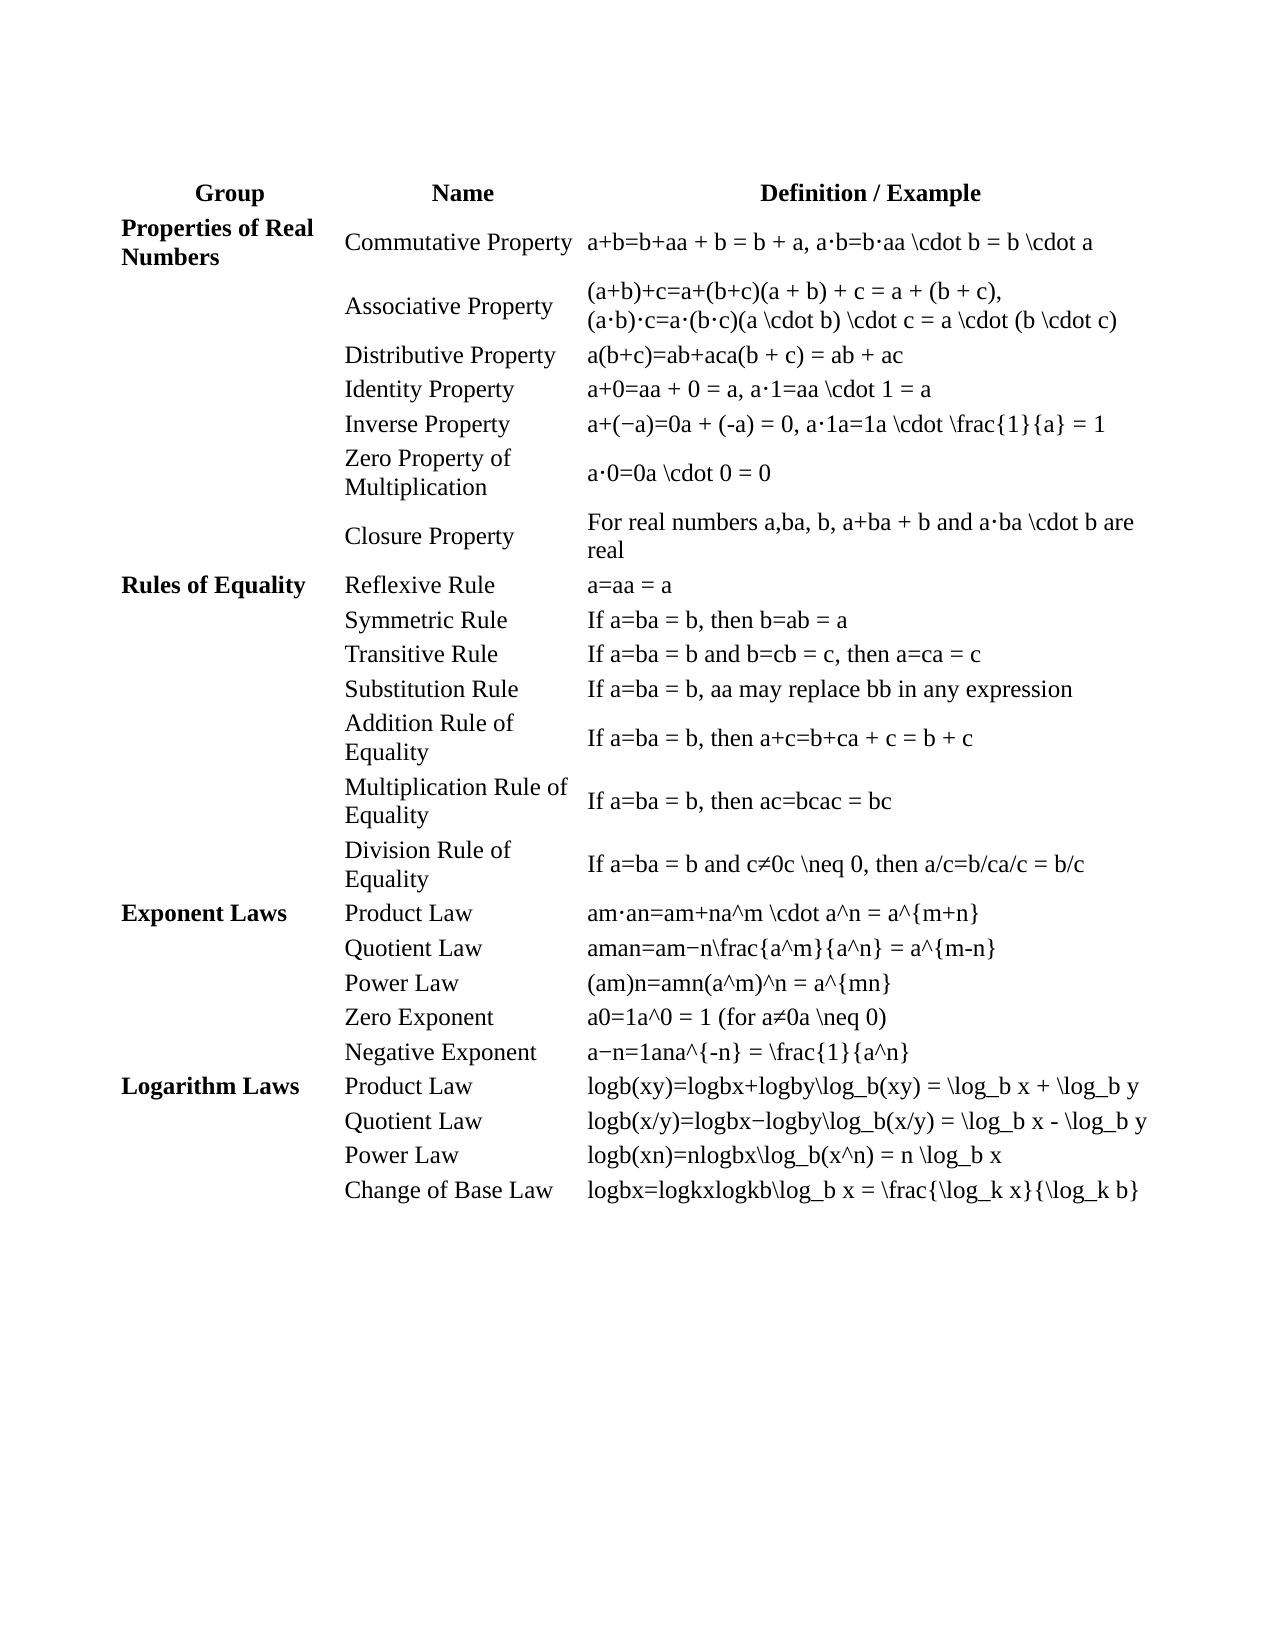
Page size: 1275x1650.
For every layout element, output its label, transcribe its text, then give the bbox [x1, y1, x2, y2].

table_cell a=aa = a [584, 567, 1157, 602]
table_cell [118, 504, 341, 567]
table_cell a+b=b+aa + b = b + a, a⋅b=b⋅aa \cdot b = b \cdot a [584, 210, 1157, 273]
table_cell Reflexive Rule [341, 567, 584, 602]
table_cell Quotient Law [341, 1103, 584, 1138]
table_cell If a=ba = b, then b=ab = a [584, 602, 1157, 636]
table_cell log⁡b(xn)=nlog⁡bx\log_b(x^n) = n \log_b x [584, 1138, 1157, 1172]
table_cell Logarithm Laws [118, 1069, 341, 1103]
table_cell Zero Property of Multiplication [341, 441, 584, 504]
table_cell Addition Rule of Equality [341, 706, 584, 769]
table_cell a+0=aa + 0 = a, a⋅1=aa \cdot 1 = a [584, 371, 1157, 406]
table_cell If a=ba = b and b=cb = c, then a=ca = c [584, 636, 1157, 671]
table_cell Rules of Equality [118, 567, 341, 602]
table_cell [118, 769, 341, 832]
table_cell a0=1a^0 = 1 (for a≠0a \neq 0) [584, 999, 1157, 1034]
table_cell Power Law [341, 1138, 584, 1172]
table_cell [118, 602, 341, 636]
table_cell aman=am−n\frac{a^m}{a^n} = a^{m-n} [584, 930, 1157, 965]
table_cell [118, 706, 341, 769]
table_cell [118, 1034, 341, 1068]
table_cell [118, 406, 341, 441]
table_cell a+(−a)=0a + (-a) = 0, a⋅1a=1a \cdot \frac{1}{a} = 1 [584, 406, 1157, 441]
table_cell Symmetric Rule [341, 602, 584, 636]
table_cell Identity Property [341, 371, 584, 406]
table_cell log⁡b(xy)=log⁡bx+log⁡by\log_b(xy) = \log_b x + \log_b y [584, 1069, 1157, 1103]
table_cell log⁡b(x/y)=log⁡bx−log⁡by\log_b(x/y) = \log_b x - \log_b y [584, 1103, 1157, 1138]
table_cell Transitive Rule [341, 636, 584, 671]
table_cell Substitution Rule [341, 671, 584, 706]
table_cell [118, 965, 341, 999]
table_cell [118, 832, 341, 896]
table_cell Multiplication Rule of Equality [341, 769, 584, 832]
table_cell Change of Base Law [341, 1172, 584, 1207]
table_cell Properties of Real Numbers [118, 210, 341, 273]
table_cell Distributive Property [341, 337, 584, 371]
table_cell Power Law [341, 965, 584, 999]
table_cell a⋅0=0a \cdot 0 = 0 [584, 441, 1157, 504]
table_cell [118, 1172, 341, 1207]
table_header Group [118, 176, 341, 210]
table_header Name [341, 176, 584, 210]
table_cell (am)n=amn(a^m)^n = a^{mn} [584, 965, 1157, 999]
table_cell Commutative Property [341, 210, 584, 273]
table_cell If a=ba = b and c≠0c \neq 0, then a/c=b/ca/c = b/c [584, 832, 1157, 896]
table_cell [118, 1138, 341, 1172]
table_cell If a=ba = b, then ac=bcac = bc [584, 769, 1157, 832]
table_cell [118, 441, 341, 504]
table_cell Quotient Law [341, 930, 584, 965]
table_cell Closure Property [341, 504, 584, 567]
table_header Definition / Example [584, 176, 1157, 210]
table_cell Associative Property [341, 274, 584, 337]
table_cell [118, 671, 341, 706]
table_cell am⋅an=am+na^m \cdot a^n = a^{m+n} [584, 896, 1157, 930]
table_cell If a=ba = b, then a+c=b+ca + c = b + c [584, 706, 1157, 769]
table_cell For real numbers a,ba, b, a+ba + b and a⋅ba \cdot b are real [584, 504, 1157, 567]
table_cell [118, 636, 341, 671]
table_cell Product Law [341, 1069, 584, 1103]
table_cell a−n=1ana^{-n} = \frac{1}{a^n} [584, 1034, 1157, 1068]
table_cell Inverse Property [341, 406, 584, 441]
table_cell log⁡bx=log⁡kxlog⁡kb\log_b x = \frac{\log_k x}{\log_k b} [584, 1172, 1157, 1207]
table_cell [118, 371, 341, 406]
table_cell Division Rule of Equality [341, 832, 584, 896]
table_cell Exponent Laws [118, 896, 341, 930]
table_cell Negative Exponent [341, 1034, 584, 1068]
table_cell a(b+c)=ab+aca(b + c) = ab + ac [584, 337, 1157, 371]
table_cell [118, 337, 341, 371]
table_cell [118, 930, 341, 965]
table_cell If a=ba = b, aa may replace bb in any expression [584, 671, 1157, 706]
table_cell [118, 274, 341, 337]
table_cell Product Law [341, 896, 584, 930]
table_cell Zero Exponent [341, 999, 584, 1034]
table_cell (a+b)+c=a+(b+c)(a + b) + c = a + (b + c), (a⋅b)⋅c=a⋅(b⋅c)(a \cdot b) \cdot c = a \cdot (b \cdot c) [584, 274, 1157, 337]
table_cell [118, 1103, 341, 1138]
table_cell [118, 999, 341, 1034]
